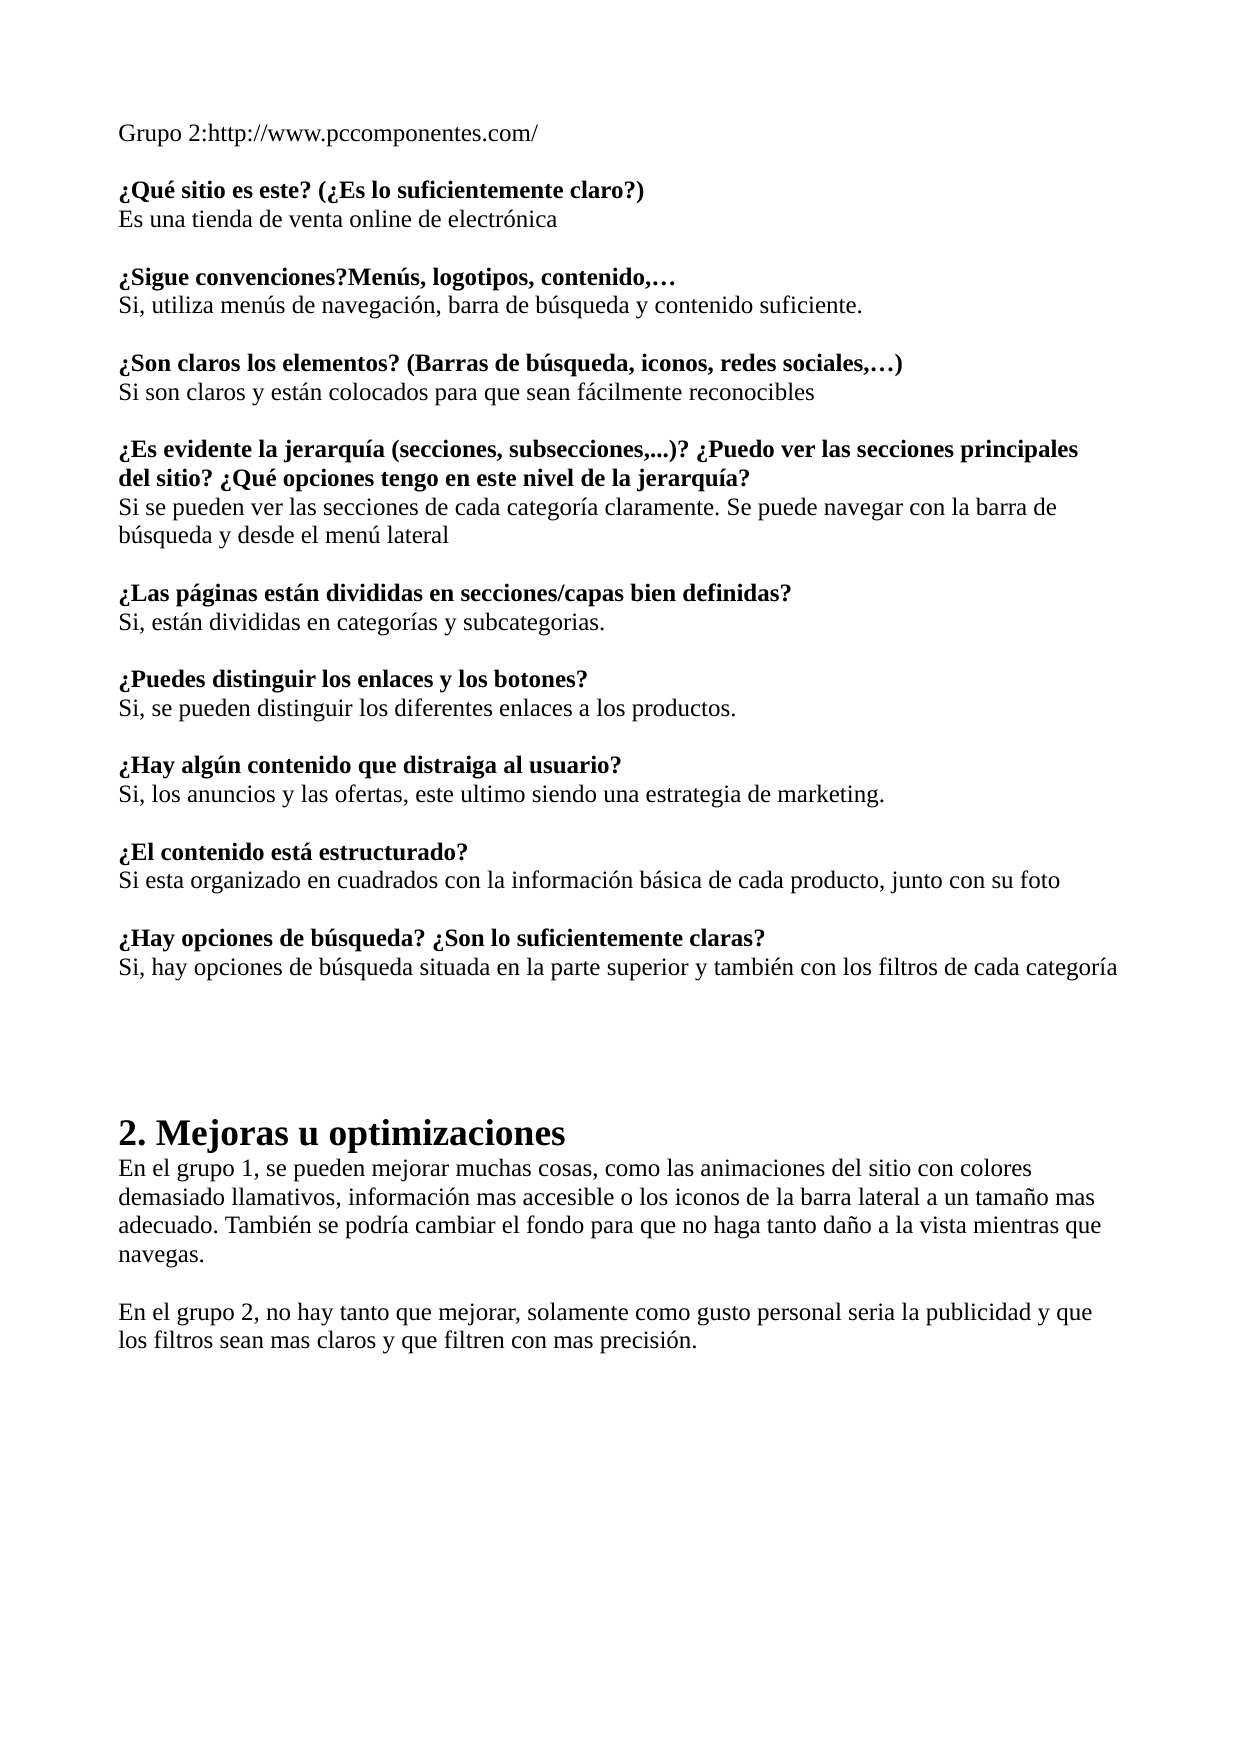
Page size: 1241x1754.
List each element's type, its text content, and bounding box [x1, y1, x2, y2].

text Si, utiliza menús de navegación, barra de búsqueda y contenido suficiente. [118, 291, 1122, 319]
text ¿El contenido está estructurado? [118, 837, 1122, 866]
text Si, están divididas en categorías y subcategorias. [118, 607, 1122, 636]
text En el grupo 2, no hay tanto que mejorar, solamente como gusto personal seria la publicidad y que los filtros sean mas claros y que filtren con mas precisión. [118, 1297, 1122, 1354]
text Es una tienda de venta online de electrónica [118, 204, 1122, 233]
text ¿Sigue convenciones?Menús, logotipos, contenido,… [118, 262, 1122, 291]
text Si se pueden ver las secciones de cada categoría claramente. Se puede navegar con la barra de búsqueda y desde el menú lateral [118, 492, 1122, 549]
text Si, se pueden distinguir los diferentes enlaces a los productos. [118, 693, 1122, 722]
text Si son claros y están colocados para que sean fácilmente reconocibles [118, 377, 1122, 406]
text Si, hay opciones de búsqueda situada en la parte superior y también con los filtros de cada categoría [118, 952, 1122, 981]
text Si esta organizado en cuadrados con la información básica de cada producto, junto con su foto [118, 866, 1122, 894]
text del sitio? ¿Qué opciones tengo en este nivel de la jerarquía? [118, 463, 1122, 492]
text ¿Es evidente la jerarquía (secciones, subsecciones,...)? ¿Puedo ver las secciones principales [118, 434, 1122, 463]
text Grupo 2:http://www.pccomponentes.com/ [118, 118, 1122, 147]
text ¿Qué sitio es este? (¿Es lo suficientemente claro?) [118, 176, 1122, 204]
text 2. Mejoras u optimizaciones [118, 1110, 1122, 1153]
text En el grupo 1, se pueden mejorar muchas cosas, como las animaciones del sitio con colores demasiado llamativos, información mas accesible o los iconos de la barra lateral a un tamaño mas adecuado. También se podría cambiar el fondo para que no haga tanto daño a la vista mientras que navegas. [118, 1153, 1122, 1268]
text ¿Las páginas están divididas en secciones/capas bien definidas? [118, 578, 1122, 607]
text ¿Son claros los elementos? (Barras de búsqueda, iconos, redes sociales,…) [118, 348, 1122, 377]
text ¿Puedes distinguir los enlaces y los botones? [118, 664, 1122, 693]
text Si, los anuncios y las ofertas, este ultimo siendo una estrategia de marketing. [118, 779, 1122, 808]
text ¿Hay opciones de búsqueda? ¿Son lo suficientemente claras? [118, 923, 1122, 952]
text ¿Hay algún contenido que distraiga al usuario? [118, 751, 1122, 779]
